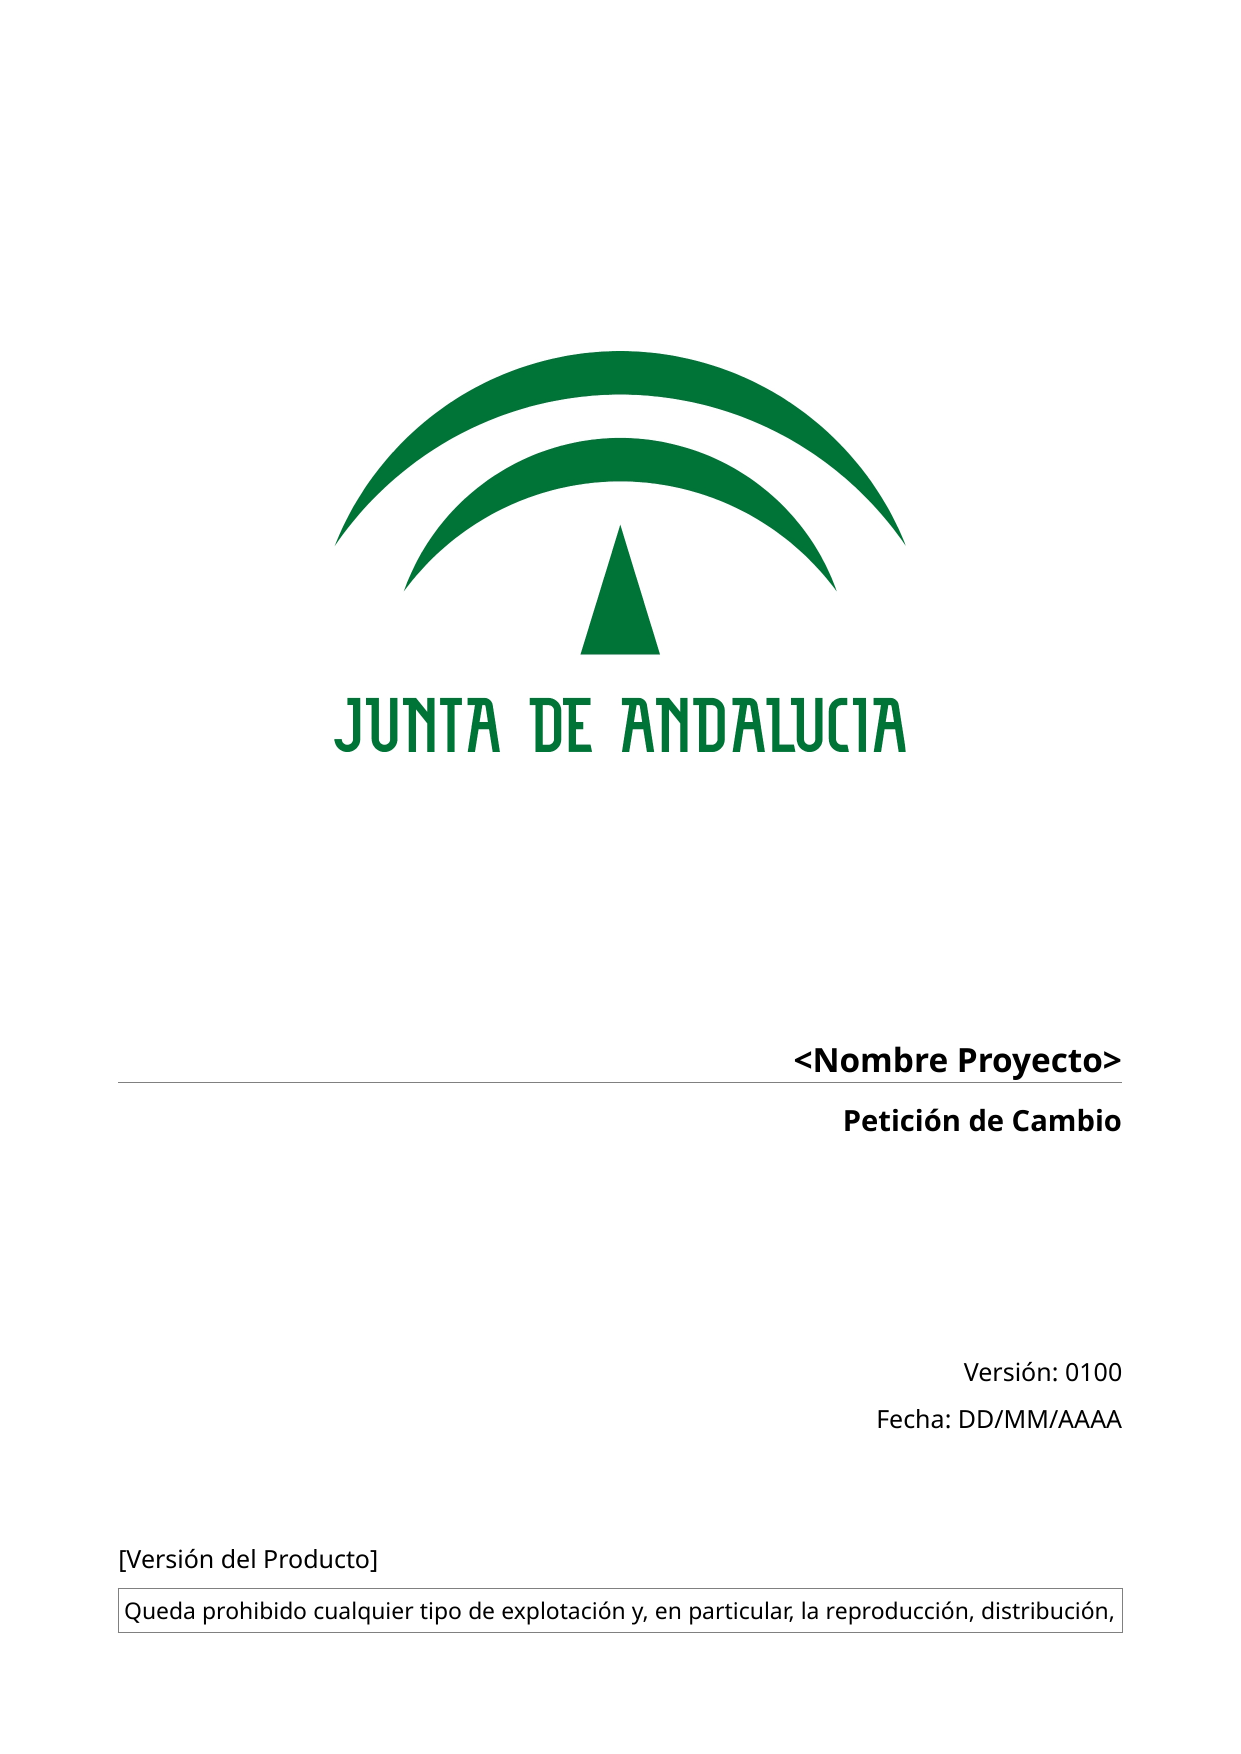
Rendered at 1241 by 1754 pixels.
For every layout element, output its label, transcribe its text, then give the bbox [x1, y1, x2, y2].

title Petición de Cambio [118, 1101, 1122, 1140]
text Fecha: DD/MM/AAAA [118, 1402, 1122, 1436]
table_header Queda prohibido cualquier tipo de explotación y, en particular, la reproducción, distribución, [119, 1589, 1122, 1632]
picture [334, 351, 906, 752]
text <Nombre Proyecto> [118, 1036, 1122, 1082]
text [Versión del Producto] [118, 1541, 1122, 1575]
text Versión: 0100 [118, 1355, 1122, 1389]
